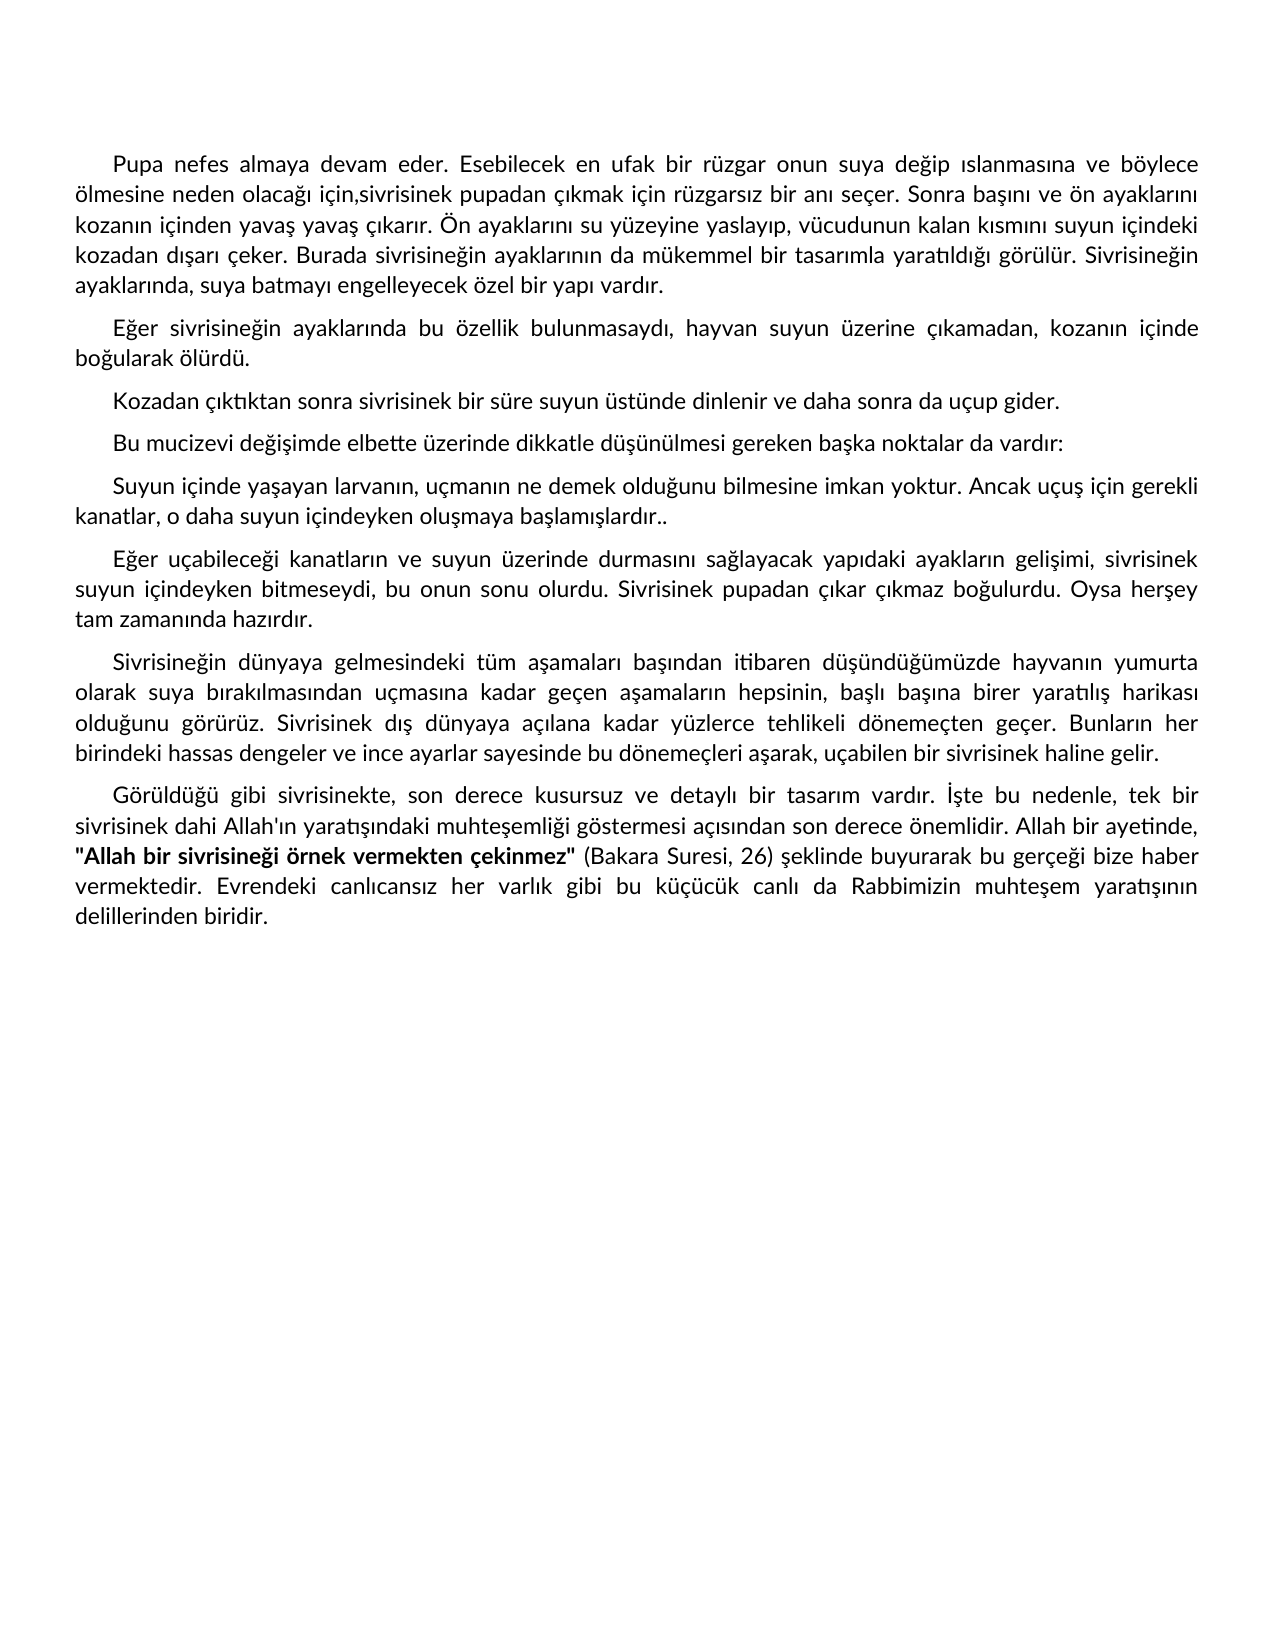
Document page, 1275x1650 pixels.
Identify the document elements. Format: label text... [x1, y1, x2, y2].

text Görüldüğü gibi sivrisinekte, son derece kusursuz ve detaylı bir tasarım vardır. İşte bu nedenle, tek bir sivrisinek dahi Allah'ın yaratışındaki muhteşemliği göstermesi açısından son derece önemlidir. Allah bir ayetinde, "Allah bir sivrisineği örnek vermekten çekinmez" (Bakara Suresi, 26) şeklinde buyurarak bu gerçeği bize haber vermektedir. Evrendeki canlıcansız her varlık gibi bu küçücük canlı da Rabbimizin muhteşem yaratışının delillerinden biridir. [75, 781, 1200, 929]
text Bu mucizevi değişimde elbette üzerinde dikkatle düşünülmesi gereken başka noktalar da vardır: [75, 429, 1200, 457]
text Eğer sivrisineğin ayaklarında bu özellik bulunmasaydı, hayvan suyun üzerine çıkamadan, kozanın içinde boğularak ölürdü. [75, 313, 1200, 371]
text Suyun içinde yaşayan larvanın, uçmanın ne demek olduğunu bilmesine imkan yoktur. Ancak uçuş için gerekli kanatlar, o daha suyun içindeyken oluşmaya başlamışlardır.. [75, 472, 1200, 529]
text Kozadan çıktıktan sonra sivrisinek bir süre suyun üstünde dinlenir ve daha sonra da uçup gider. [75, 386, 1200, 414]
text Pupa nefes almaya devam eder. Esebilecek en ufak bir rüzgar onun suya değip ıslanmasına ve böylece ölmesine neden olacağı için,sivrisinek pupadan çıkmak için rüzgarsız bir anı seçer. Sonra başını ve ön ayaklarını kozanın içinden yavaş yavaş çıkarır. Ön ayaklarını su yüzeyine yaslayıp, vücudunun kalan kısmını suyun içindeki kozadan dışarı çeker. Burada sivrisineğin ayaklarının da mükemmel bir tasarımla yaratıldığı görülür. Sivrisineğin ayaklarında, suya batmayı engelleyecek özel bir yapı vardır. [75, 150, 1200, 298]
text Eğer uçabileceği kanatların ve suyun üzerinde durmasını sağlayacak yapıdaki ayakların gelişimi, sivrisinek suyun içindeyken bitmeseydi, bu onun sonu olurdu. Sivrisinek pupadan çıkar çıkmaz boğulurdu. Oysa herşey tam zamanında hazırdır. [75, 545, 1200, 633]
text Sivrisineğin dünyaya gelmesindeki tüm aşamaları başından itibaren düşündüğümüzde hayvanın yumurta olarak suya bırakılmasından uçmasına kadar geçen aşamaların hepsinin, başlı başına birer yaratılış harikası olduğunu görürüz. Sivrisinek dış dünyaya açılana kadar yüzlerce tehlikeli dönemeçten geçer. Bunların her birindeki hassas dengeler ve ince ayarlar sayesinde bu dönemeçleri aşarak, uçabilen bir sivrisinek haline gelir. [75, 648, 1200, 766]
